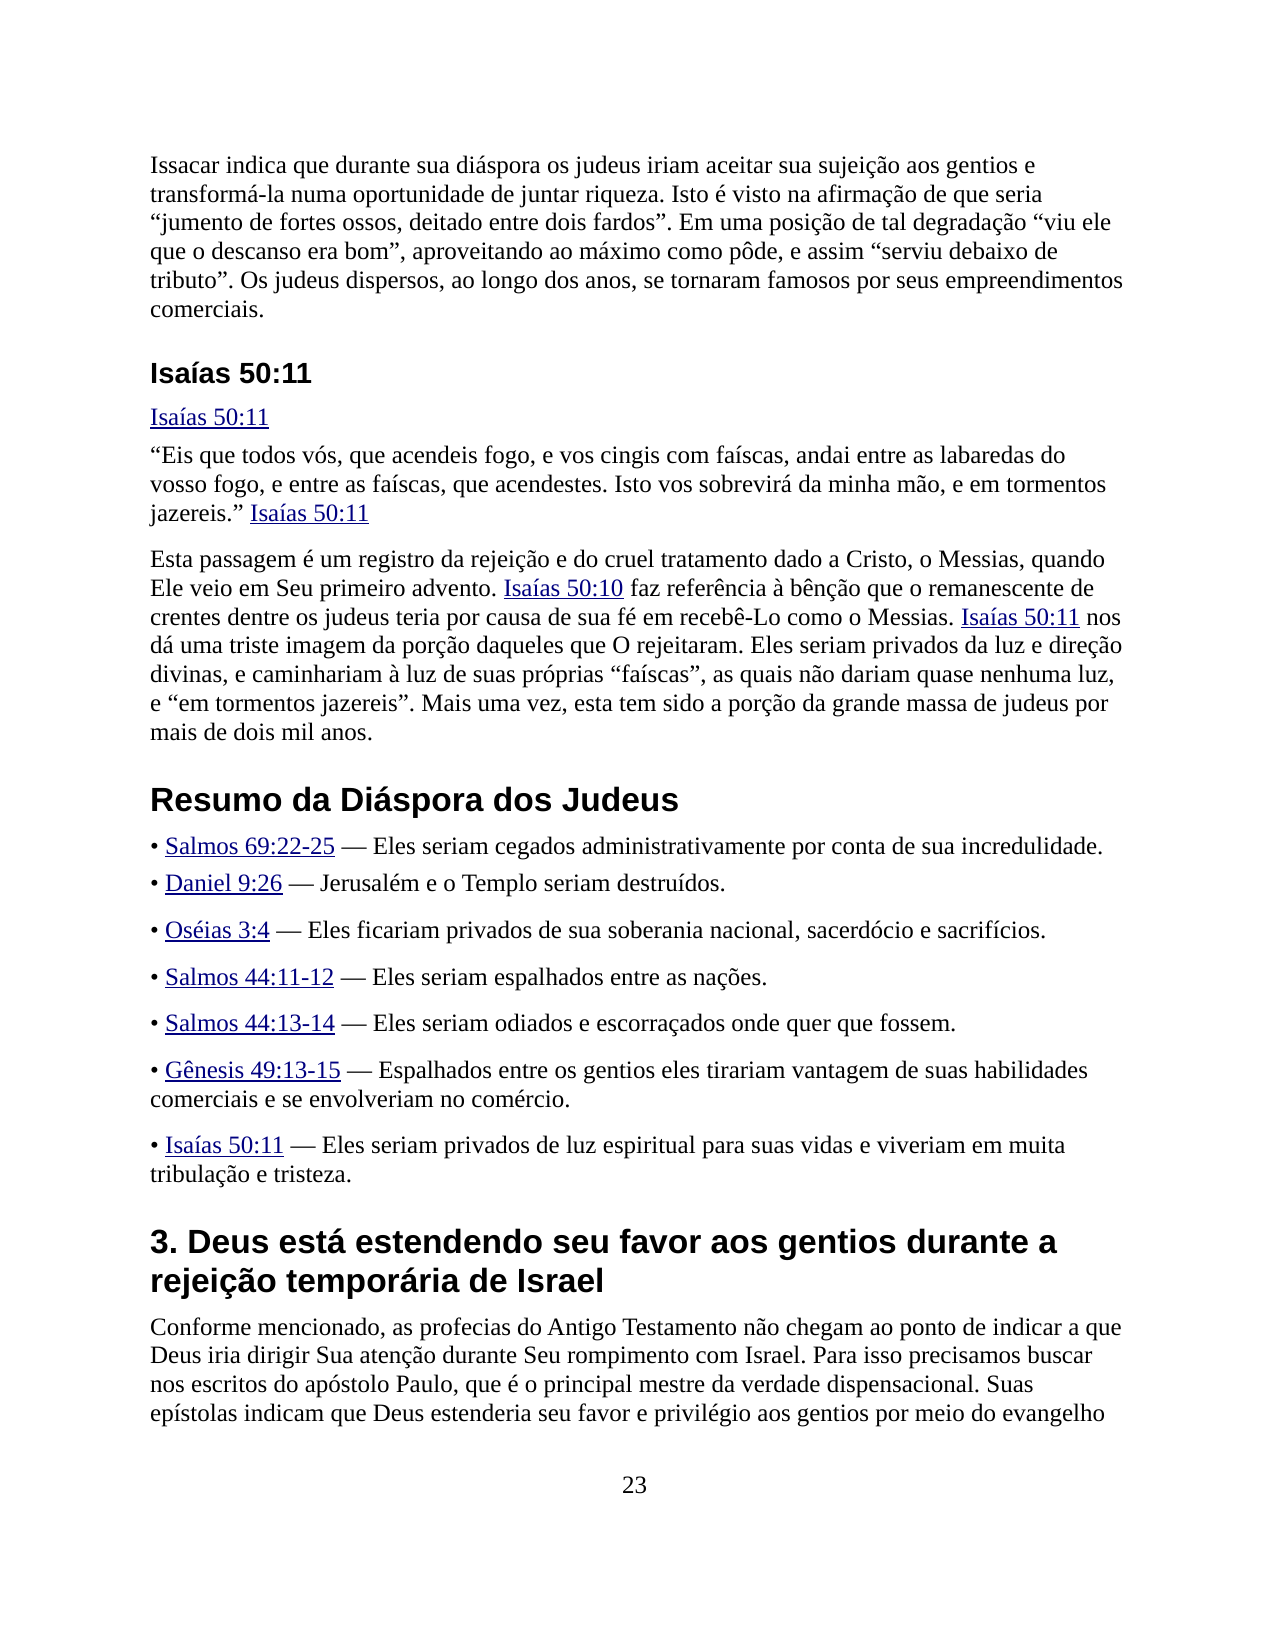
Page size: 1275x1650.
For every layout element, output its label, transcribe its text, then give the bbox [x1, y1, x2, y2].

text Conforme mencionado, as profecias do Antigo Testamento não chegam ao ponto de indicar a que Deus iria dirigir Sua atenção durante Seu rompimento com Israel. Para isso precisamos buscar nos escritos do apóstolo Paulo, que é o principal mestre da verdade dispensacional. Suas epístolas indicam que Deus estenderia seu favor e privilégio aos gentios por meio do evangelho [150, 1312, 1125, 1427]
text Issacar indica que durante sua diáspora os judeus iriam aceitar sua sujeição aos gentios e transformá-la numa oportunidade de juntar riqueza. Isto é visto na afirmação de que seria “jumento de fortes ossos, deitado entre dois fardos”. Em uma posição de tal degradação “viu ele que o descanso era bom”, aproveitando ao máximo como pôde, e assim “serviu debaixo de tributo”. Os judeus dispersos, ao longo dos anos, se tornaram famosos por seus empreendimentos comerciais. [150, 150, 1125, 322]
text • Oséias 3:4 — Eles ficariam privados de sua soberania nacional, sacerdócio e sacrifícios. [150, 915, 1125, 944]
text • Gênesis 49:13-15 — Espalhados entre os gentios eles tirariam vantagem de suas habilidades comerciais e se envolveriam no comércio. [150, 1055, 1125, 1113]
text • Salmos 44:13-14 — Eles seriam odiados e escorraçados onde quer que fossem. [150, 1008, 1125, 1037]
text Isaías 50:11 [150, 402, 1125, 431]
subtitle Resumo da Diáspora dos Judeus [150, 779, 1125, 818]
subtitle Isaías 50:11 [150, 356, 1125, 390]
text • Salmos 69:22-25 — Eles seriam cegados administrativamente por conta de sua incredulidade. [150, 831, 1125, 859]
text Esta passagem é um registro da rejeição e do cruel tratamento dado a Cristo, o Messias, quando Ele veio em Seu primeiro advento. Isaías 50:10 faz referência à bênção que o remanescente de crentes dentre os judeus teria por causa de sua fé em recebê-Lo como o Messias. Isaías 50:11 nos dá uma triste imagem da porção daqueles que O rejeitaram. Eles seriam privados da luz e direção divinas, e caminhariam à luz de suas próprias “faíscas”, as quais não dariam quase nenhuma luz, e “em tormentos jazereis”. Mais uma vez, esta tem sido a porção da grande massa de judeus por mais de dois mil anos. [150, 544, 1125, 746]
text • Salmos 44:11-12 — Eles seriam espalhados entre as nações. [150, 962, 1125, 991]
text • Isaías 50:11 — Eles seriam privados de luz espiritual para suas vidas e viveriam em muita tribulação e tristeza. [150, 1131, 1125, 1188]
text • Daniel 9:26 — Jerusalém e o Templo seriam destruídos. [150, 868, 1125, 897]
subtitle 3. Deus está estendendo seu favor aos gentios durante a rejeição temporária de Israel [150, 1222, 1125, 1299]
text “Eis que todos vós, que acendeis fogo, e vos cingis com faíscas, andai entre as labaredas do vosso fogo, e entre as faíscas, que acendestes. Isto vos sobrevirá da minha mão, e em tormentos jazereis.” Isaías 50:11 [150, 440, 1125, 526]
